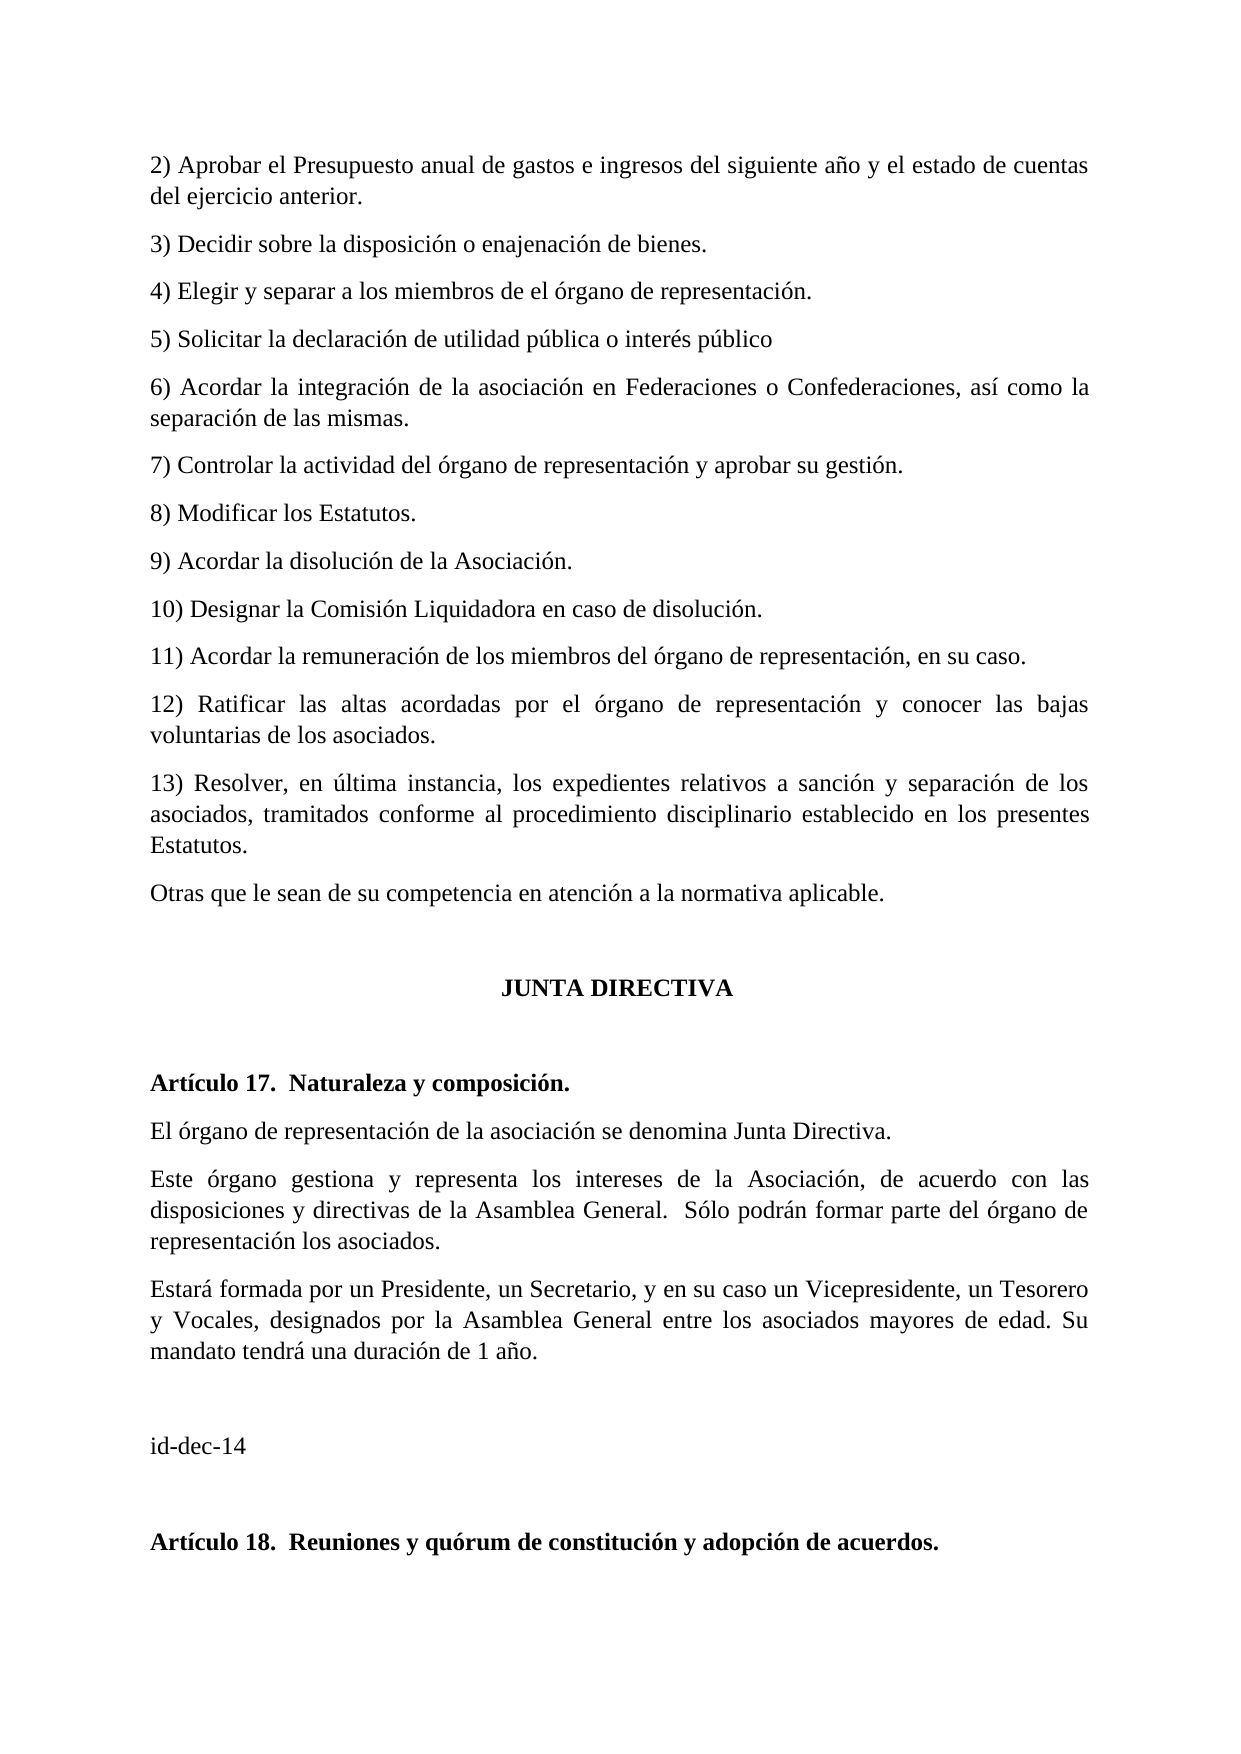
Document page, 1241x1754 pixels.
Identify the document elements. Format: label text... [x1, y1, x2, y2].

text 5) Solicitar la declaración de utilidad pública o interés público [150, 324, 1090, 353]
text Otras que le sean de su competencia en atención a la normativa aplicable. [150, 878, 1090, 906]
text 13) Resolver, en última instancia, los expedientes relativos a sanción y separación de los asociados, tramitados conforme al procedimiento disciplinario establecido en los presentes Estatutos. [150, 768, 1090, 859]
text Artículo 17. Naturaleza y composición. [150, 1068, 1090, 1097]
text El órgano de representación de la asociación se denomina Junta Directiva. [150, 1116, 1090, 1145]
text 7) Controlar la actividad del órgano de representación y aprobar su gestión. [150, 451, 1090, 479]
text Estará formada por un Presidente, un Secretario, y en su caso un Vicepresidente, un Tesorero y Vocales, designados por la Asamblea General entre los asociados mayores de edad. Su mandato tendrá una duración de 1 año. [150, 1274, 1090, 1364]
text Artículo 18. Reuniones y quórum de constitución y adopción de acuerdos. [150, 1527, 1090, 1555]
text 12) Ratificar las altas acordadas por el órgano de representación y conocer las bajas voluntarias de los asociados. [150, 689, 1090, 749]
text 10) Designar la Comisión Liquidadora en caso de disolución. [150, 594, 1090, 622]
text 8) Modificar los Estatutos. [150, 498, 1090, 527]
text 9) Acordar la disolución de la Asociación. [150, 546, 1090, 575]
text JUNTA DIRECTIVA [150, 973, 1090, 1002]
text 3) Decidir sobre la disposición o enajenación de bienes. [150, 229, 1090, 257]
text Este órgano gestiona y representa los intereses de la Asociación, de acuerdo con las disposiciones y directivas de la Asamblea General. Sólo podrán formar parte del órgano de representación los asociados. [150, 1164, 1090, 1255]
text 11) Acordar la remuneración de los miembros del órgano de representación, en su caso. [150, 641, 1090, 670]
text id-dec-14 [150, 1431, 1090, 1460]
text 6) Acordar la integración de la asociación en Federaciones o Confederaciones, así como la separación de las mismas. [150, 372, 1090, 432]
text 2) Aprobar el Presupuesto anual de gastos e ingresos del siguiente año y el estado de cuentas del ejercicio anterior. [150, 150, 1090, 210]
text 4) Elegir y separar a los miembros de el órgano de representación. [150, 276, 1090, 305]
